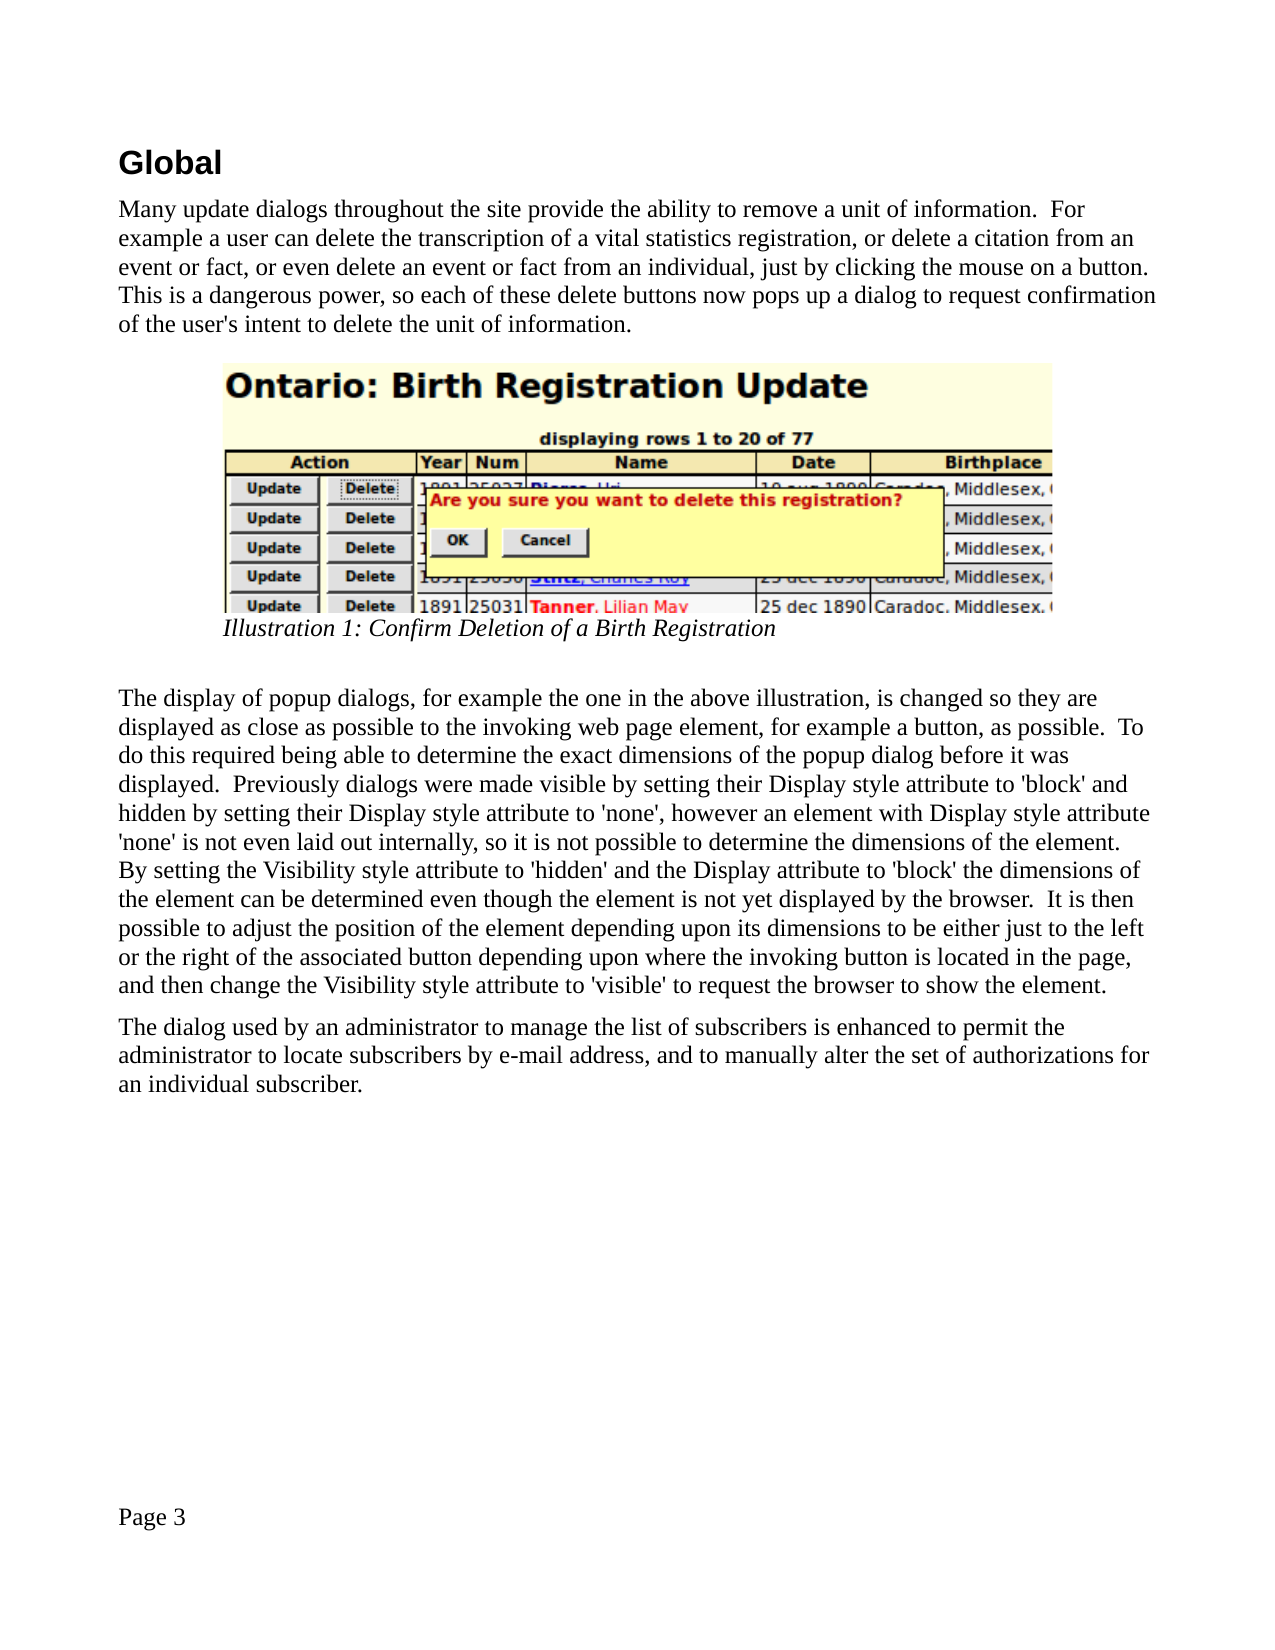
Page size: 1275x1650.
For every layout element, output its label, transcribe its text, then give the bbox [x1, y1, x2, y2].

subtitle Global [118, 143, 1157, 182]
text The display of popup dialogs, for example the one in the above illustration, is changed so they are displayed as close as possible to the invoking web page element, for example a button, as possible. To do this required being able to determine the exact dimensions of the popup dialog before it was displayed. Previously dialogs were made visible by setting their Display style attribute to 'block' and hidden by setting their Display style attribute to 'none', however an element with Display style attribute 'none' is not even laid out internally, so it is not possible to determine the dimensions of the element. By setting the Visibility style attribute to 'hidden' and the Display attribute to 'block' the dimensions of the element can be determined even though the element is not yet displayed by the browser. It is then possible to adjust the position of the element depending upon its dimensions to be either just to the left or the right of the associated button depending upon where the invoking button is located in the page, and then change the Visibility style attribute to 'visible' to request the browser to show the element. [118, 683, 1157, 999]
text Illustration 1: Confirm Deletion of a Birth Registration [223, 613, 1052, 642]
text Many update dialogs throughout the site provide the ability to remove a unit of information. For example a user can delete the transcription of a vital statistics registration, or delete a citation from an event or fact, or even delete an event or fact from an individual, just by clicking the mouse on a button. This is a dangerous power, so each of these delete buttons now pops up a dialog to request confirmation of the user's intent to delete the unit of information. [118, 194, 1157, 338]
text The dialog used by an administrator to manage the list of subscribers is enhanced to permit the administrator to locate subscribers by e-mail address, and to manually alter the set of authorizations for an individual subscriber. [118, 1012, 1157, 1098]
picture [222, 363, 1053, 613]
